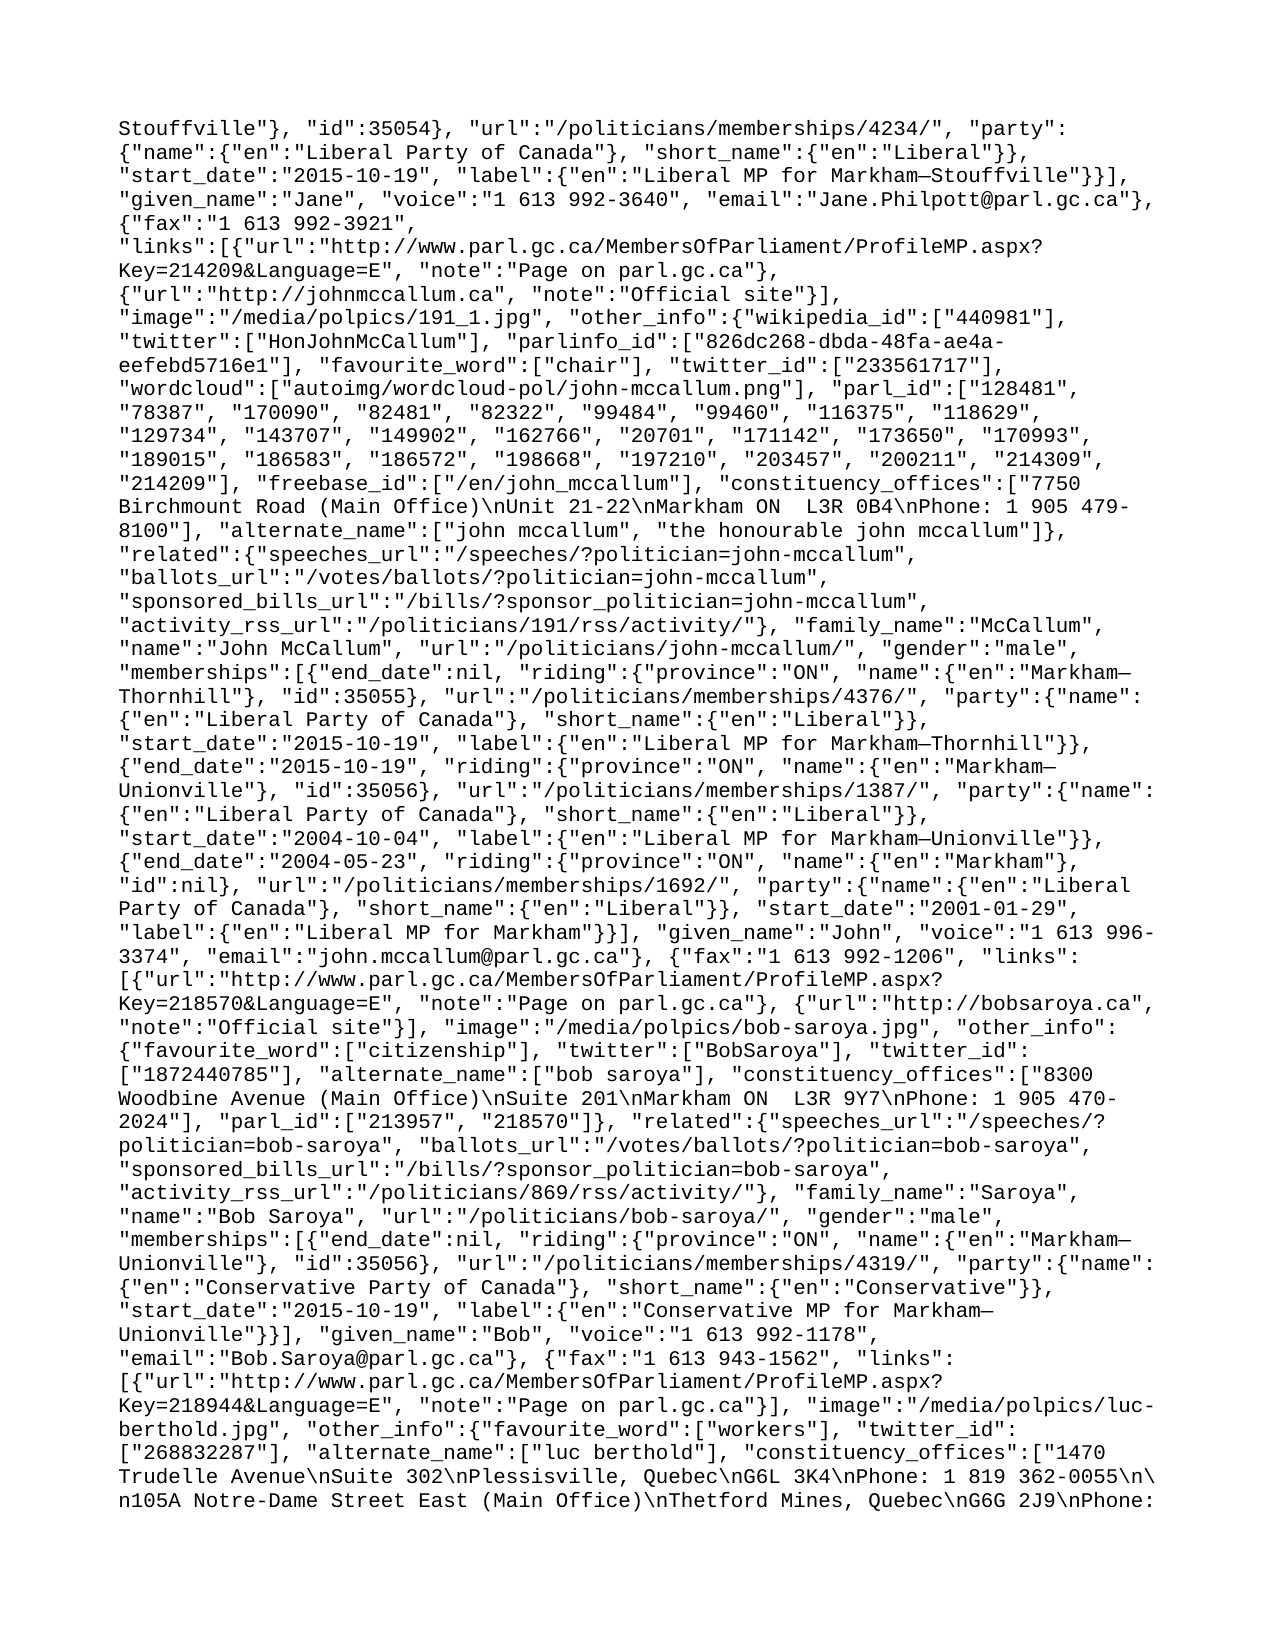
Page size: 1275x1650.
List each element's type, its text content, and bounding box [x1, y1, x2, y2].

text Stouffville"}, "id":35054}, "url":"/politicians/memberships/4234/", "party":{"name":{"en":"Liberal Party of Canada"}, "short_name":{"en":"Liberal"}}, "start_date":"2015-10-19", "label":{"en":"Liberal MP for Markham—Stouffville"}}], "given_name":"Jane", "voice":"1 613 992-3640", "email":"Jane.Philpott@parl.gc.ca"}, {"fax":"1 613 992-3921", "links":[{"url":"http://www.parl.gc.ca/MembersOfParliament/ProfileMP.aspx?Key=214209&Language=E", "note":"Page on parl.gc.ca"}, {"url":"http://johnmccallum.ca", "note":"Official site"}], "image":"/media/polpics/191_1.jpg", "other_info":{"wikipedia_id":["440981"], "twitter":["HonJohnMcCallum"], "parlinfo_id":["826dc268-dbda-48fa-ae4a-eefebd5716e1"], "favourite_word":["chair"], "twitter_id":["233561717"], "wordcloud":["autoimg/wordcloud-pol/john-mccallum.png"], "parl_id":["128481", "78387", "170090", "82481", "82322", "99484", "99460", "116375", "118629", "129734", "143707", "149902", "162766", "20701", "171142", "173650", "170993", "189015", "186583", "186572", "198668", "197210", "203457", "200211", "214309", "214209"], "freebase_id":["/en/john_mccallum"], "constituency_offices":["7750 Birchmount Road (Main Office)\nUnit 21-22\nMarkham ON L3R 0B4\nPhone: 1 905 479-8100"], "alternate_name":["john mccallum", "the honourable john mccallum"]}, "related":{"speeches_url":"/speeches/?politician=john-mccallum", "ballots_url":"/votes/ballots/?politician=john-mccallum", "sponsored_bills_url":"/bills/?sponsor_politician=john-mccallum", "activity_rss_url":"/politicians/191/rss/activity/"}, "family_name":"McCallum", "name":"John McCallum", "url":"/politicians/john-mccallum/", "gender":"male", "memberships":[{"end_date":nil, "riding":{"province":"ON", "name":{"en":"Markham—Thornhill"}, "id":35055}, "url":"/politicians/memberships/4376/", "party":{"name":{"en":"Liberal Party of Canada"}, "short_name":{"en":"Liberal"}}, "start_date":"2015-10-19", "label":{"en":"Liberal MP for Markham—Thornhill"}}, {"end_date":"2015-10-19", "riding":{"province":"ON", "name":{"en":"Markham—Unionville"}, "id":35056}, "url":"/politicians/memberships/1387/", "party":{"name":{"en":"Liberal Party of Canada"}, "short_name":{"en":"Liberal"}}, "start_date":"2004-10-04", "label":{"en":"Liberal MP for Markham—Unionville"}}, {"end_date":"2004-05-23", "riding":{"province":"ON", "name":{"en":"Markham"}, "id":nil}, "url":"/politicians/memberships/1692/", "party":{"name":{"en":"Liberal Party of Canada"}, "short_name":{"en":"Liberal"}}, "start_date":"2001-01-29", "label":{"en":"Liberal MP for Markham"}}], "given_name":"John", "voice":"1 613 996-3374", "email":"john.mccallum@parl.gc.ca"}, {"fax":"1 613 992-1206", "links":[{"url":"http://www.parl.gc.ca/MembersOfParliament/ProfileMP.aspx?Key=218570&Language=E", "note":"Page on parl.gc.ca"}, {"url":"http://bobsaroya.ca", "note":"Official site"}], "image":"/media/polpics/bob-saroya.jpg", "other_info":{"favourite_word":["citizenship"], "twitter":["BobSaroya"], "twitter_id":["1872440785"], "alternate_name":["bob saroya"], "constituency_offices":["8300 Woodbine Avenue (Main Office)\nSuite 201\nMarkham ON L3R 9Y7\nPhone: 1 905 470-2024"], "parl_id":["213957", "218570"]}, "related":{"speeches_url":"/speeches/?politician=bob-saroya", "ballots_url":"/votes/ballots/?politician=bob-saroya", "sponsored_bills_url":"/bills/?sponsor_politician=bob-saroya", "activity_rss_url":"/politicians/869/rss/activity/"}, "family_name":"Saroya", "name":"Bob Saroya", "url":"/politicians/bob-saroya/", "gender":"male", "memberships":[{"end_date":nil, "riding":{"province":"ON", "name":{"en":"Markham—Unionville"}, "id":35056}, "url":"/politicians/memberships/4319/", "party":{"name":{"en":"Conservative Party of Canada"}, "short_name":{"en":"Conservative"}}, "start_date":"2015-10-19", "label":{"en":"Conservative MP for Markham—Unionville"}}], "given_name":"Bob", "voice":"1 613 992-1178", "email":"Bob.Saroya@parl.gc.ca"}, {"fax":"1 613 943-1562", "links":[{"url":"http://www.parl.gc.ca/MembersOfParliament/ProfileMP.aspx?Key=218944&Language=E", "note":"Page on parl.gc.ca"}], "image":"/media/polpics/luc-berthold.jpg", "other_info":{"favourite_word":["workers"], "twitter_id":["268832287"], "alternate_name":["luc berthold"], "constituency_offices":["1470 Trudelle Avenue\nSuite 302\nPlessisville, Quebec\nG6L 3K4\nPhone: 1 819 362-0055\n\n105A Notre-Dame Street East (Main Office)\nThetford Mines, Quebec\nG6G 2J9\nPhone: [118, 118, 1157, 1513]
